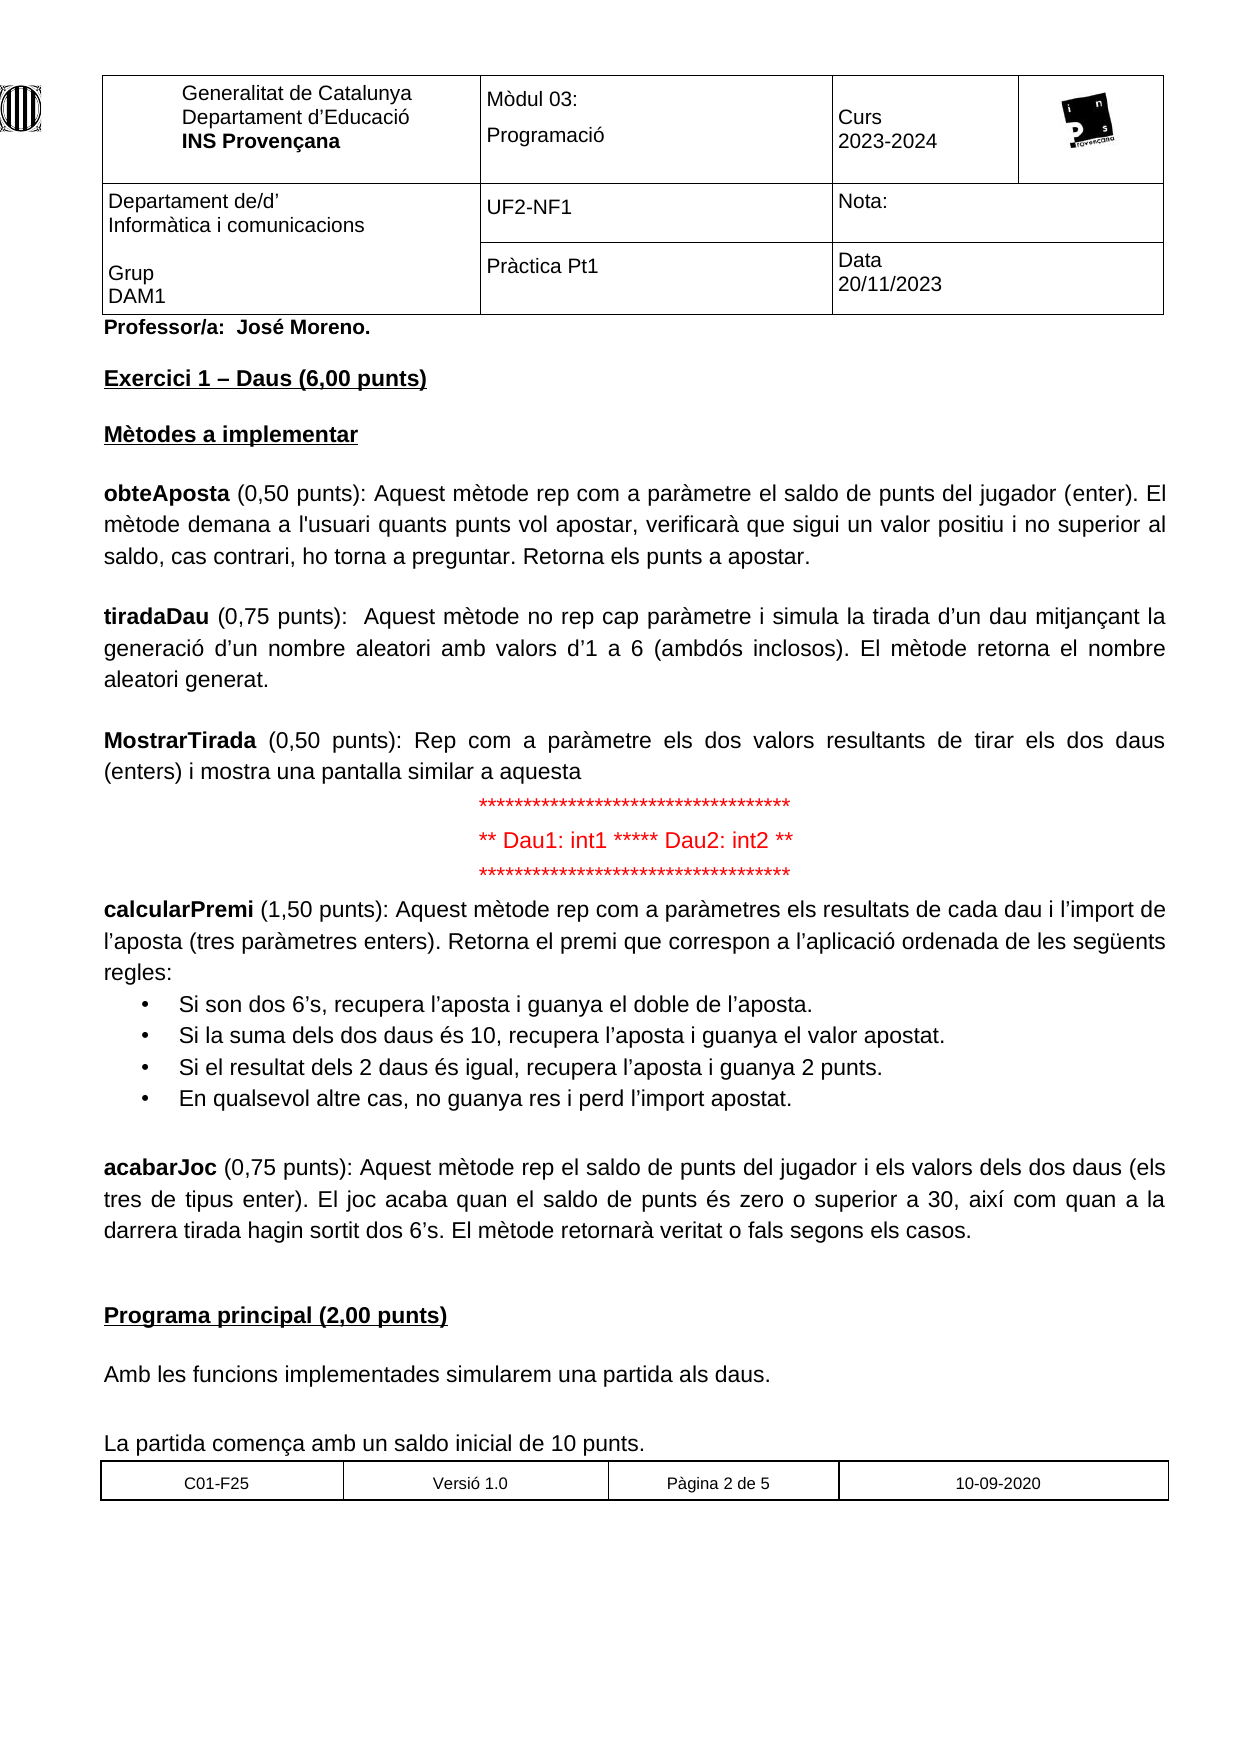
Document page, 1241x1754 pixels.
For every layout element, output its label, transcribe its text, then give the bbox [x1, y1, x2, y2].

text MostrarTirada (0,50 punts): Rep com a paràmetre els dos valors resultants de tirar els dos daus (enters) i mostra una pantalla similar a aquesta [103, 727, 1167, 784]
text Mètodes a implementar [103, 421, 1167, 447]
text La partida comença amb un saldo inicial de 10 punts. [103, 1429, 1167, 1456]
text Exercici 1 – Daus (6,00 punts) [103, 365, 1167, 391]
text acabarJoc (0,75 punts): Aquest mètode rep el saldo de punts del jugador i els valors dels dos daus (els tres de tipus enter). El joc acaba quan el saldo de punts és zero o superior a 30, així com quan a la darrera tirada hagin sortit dos 6’s. El mètode retornarà veritat o fals segons els casos. [103, 1154, 1167, 1244]
picture [0, 85, 42, 132]
text Amb les funcions implementades simularem una partida als daus. [103, 1361, 1167, 1387]
picture [1045, 92, 1130, 148]
list En qualsevol altre cas, no guanya res i perd l’import apostat. [141, 1085, 1167, 1112]
list Si son dos 6’s, recupera l’aposta i guanya el doble de l’aposta. [141, 991, 1167, 1017]
text calcularPremi (1,50 punts): Aquest mètode rep com a paràmetres els resultats de cada dau i l’import de l’aposta (tres paràmetres enters). Retorna el premi que correspon a l’aplicació ordenada de les següents regles: [103, 896, 1167, 986]
text obteAposta (0,50 punts): Aquest mètode rep com a paràmetre el saldo de punts del jugador (enter). El mètode demana a l'usuari quants punts vol apostar, verificarà que sigui un valor positiu i no superior al saldo, cas contrari, ho torna a preguntar. Retorna els punts a apostar. [103, 479, 1167, 569]
list Si la suma dels dos daus és 10, recupera l’aposta i guanya el valor apostat. [141, 1022, 1167, 1049]
text *********************************** [478, 793, 1167, 819]
list Si el resultat dels 2 daus és igual, recupera l’aposta i guanya 2 punts. [141, 1054, 1167, 1080]
text ** Dau1: int1 ***** Dau2: int2 ** [478, 827, 1167, 853]
text Programa principal (2,00 punts) [103, 1249, 1167, 1328]
text *********************************** [478, 862, 1167, 888]
text tiradaDau (0,75 punts): Aquest mètode no rep cap paràmetre i simula la tirada d’un dau mitjançant la generació d’un nombre aleatori amb valors d’1 a 6 (ambdós inclosos). El mètode retorna el nombre aleatori generat. [103, 603, 1167, 692]
